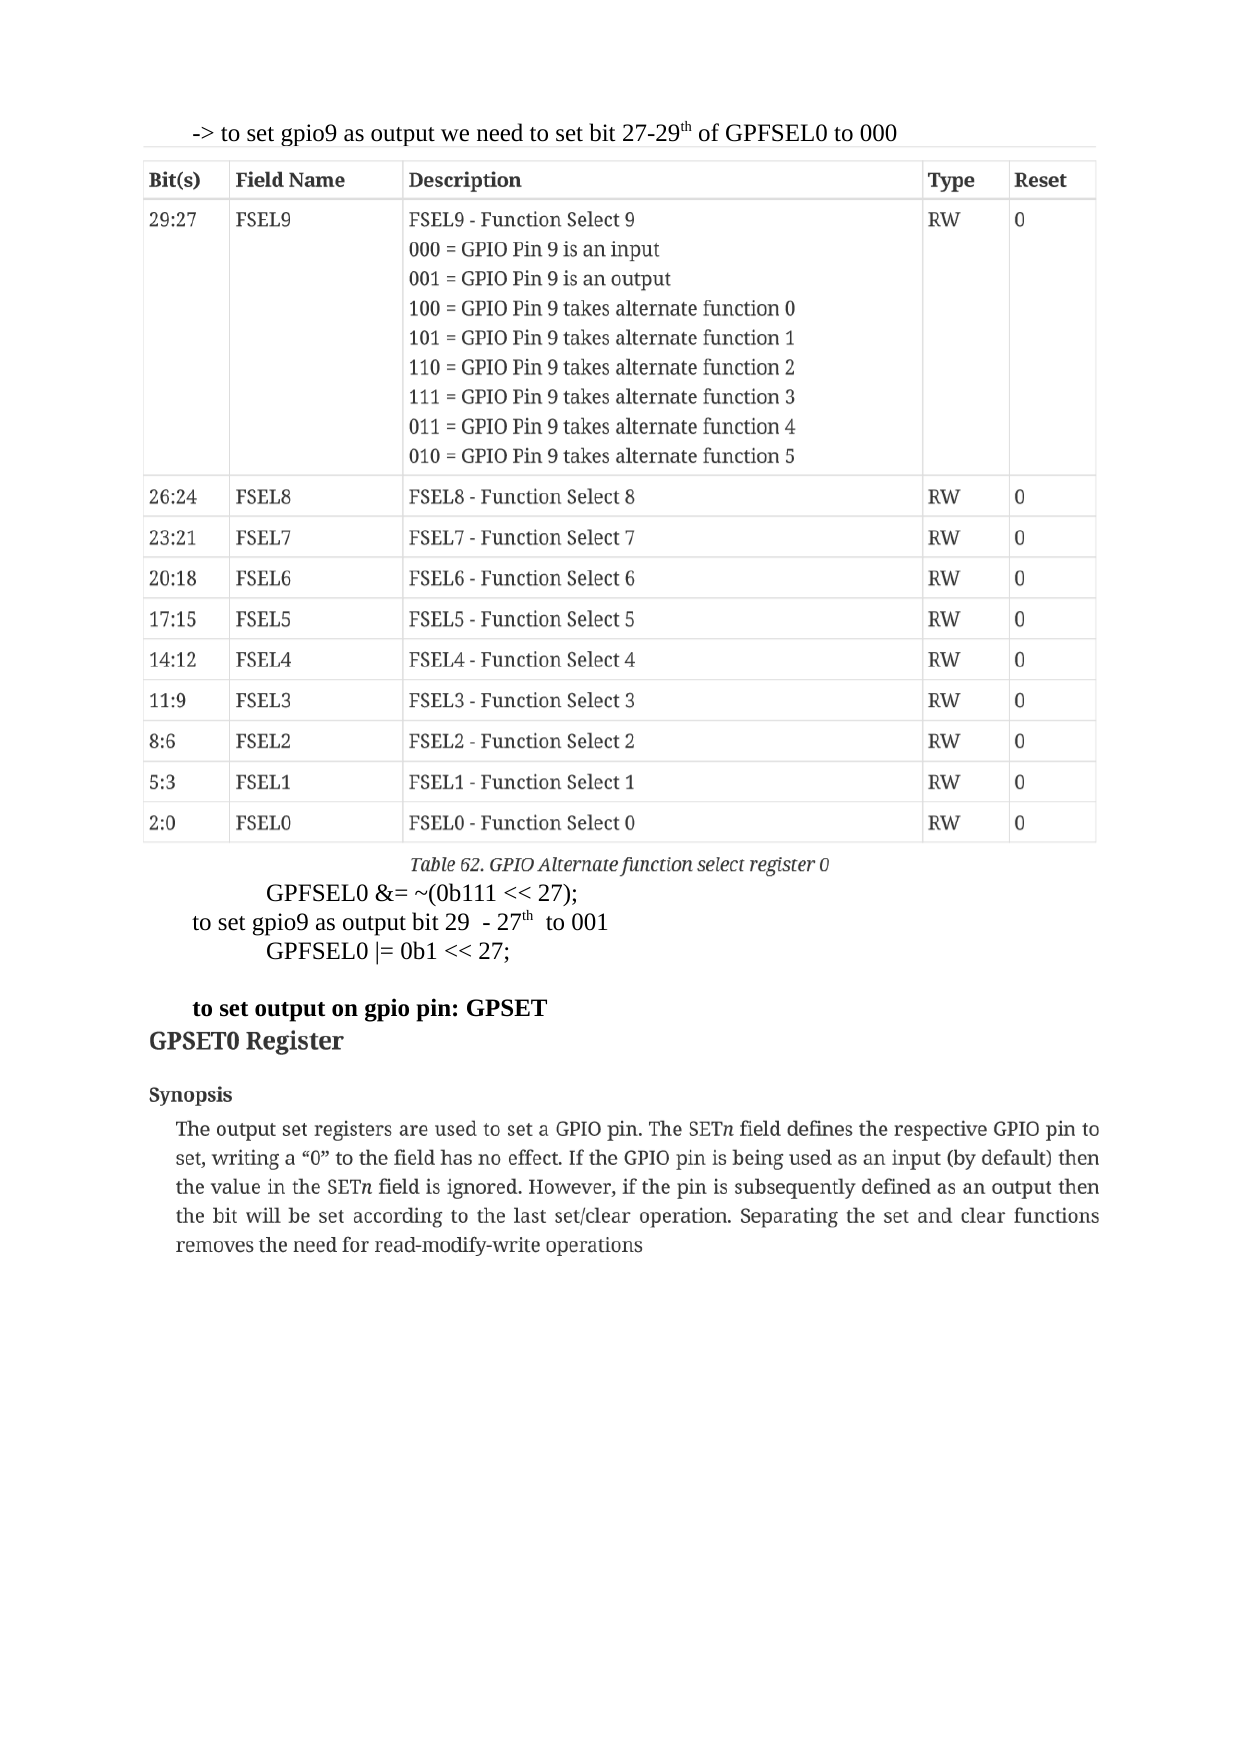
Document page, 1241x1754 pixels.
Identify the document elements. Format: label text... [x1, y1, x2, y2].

text to set gpio9 as output bit 29 - 27th to 001 [118, 907, 1122, 936]
text to set output on gpio pin: GPSET [118, 993, 1122, 1022]
picture [131, 146, 1109, 879]
text -> to set gpio9 as output we need to set bit 27-29th of GPFSEL0 to 000 [118, 118, 1122, 147]
text GPFSEL0 &= ~(0b111 << 27); [118, 147, 1122, 907]
picture [127, 1023, 1122, 1282]
text GPFSEL0 |= 0b1 << 27; [118, 936, 1122, 965]
